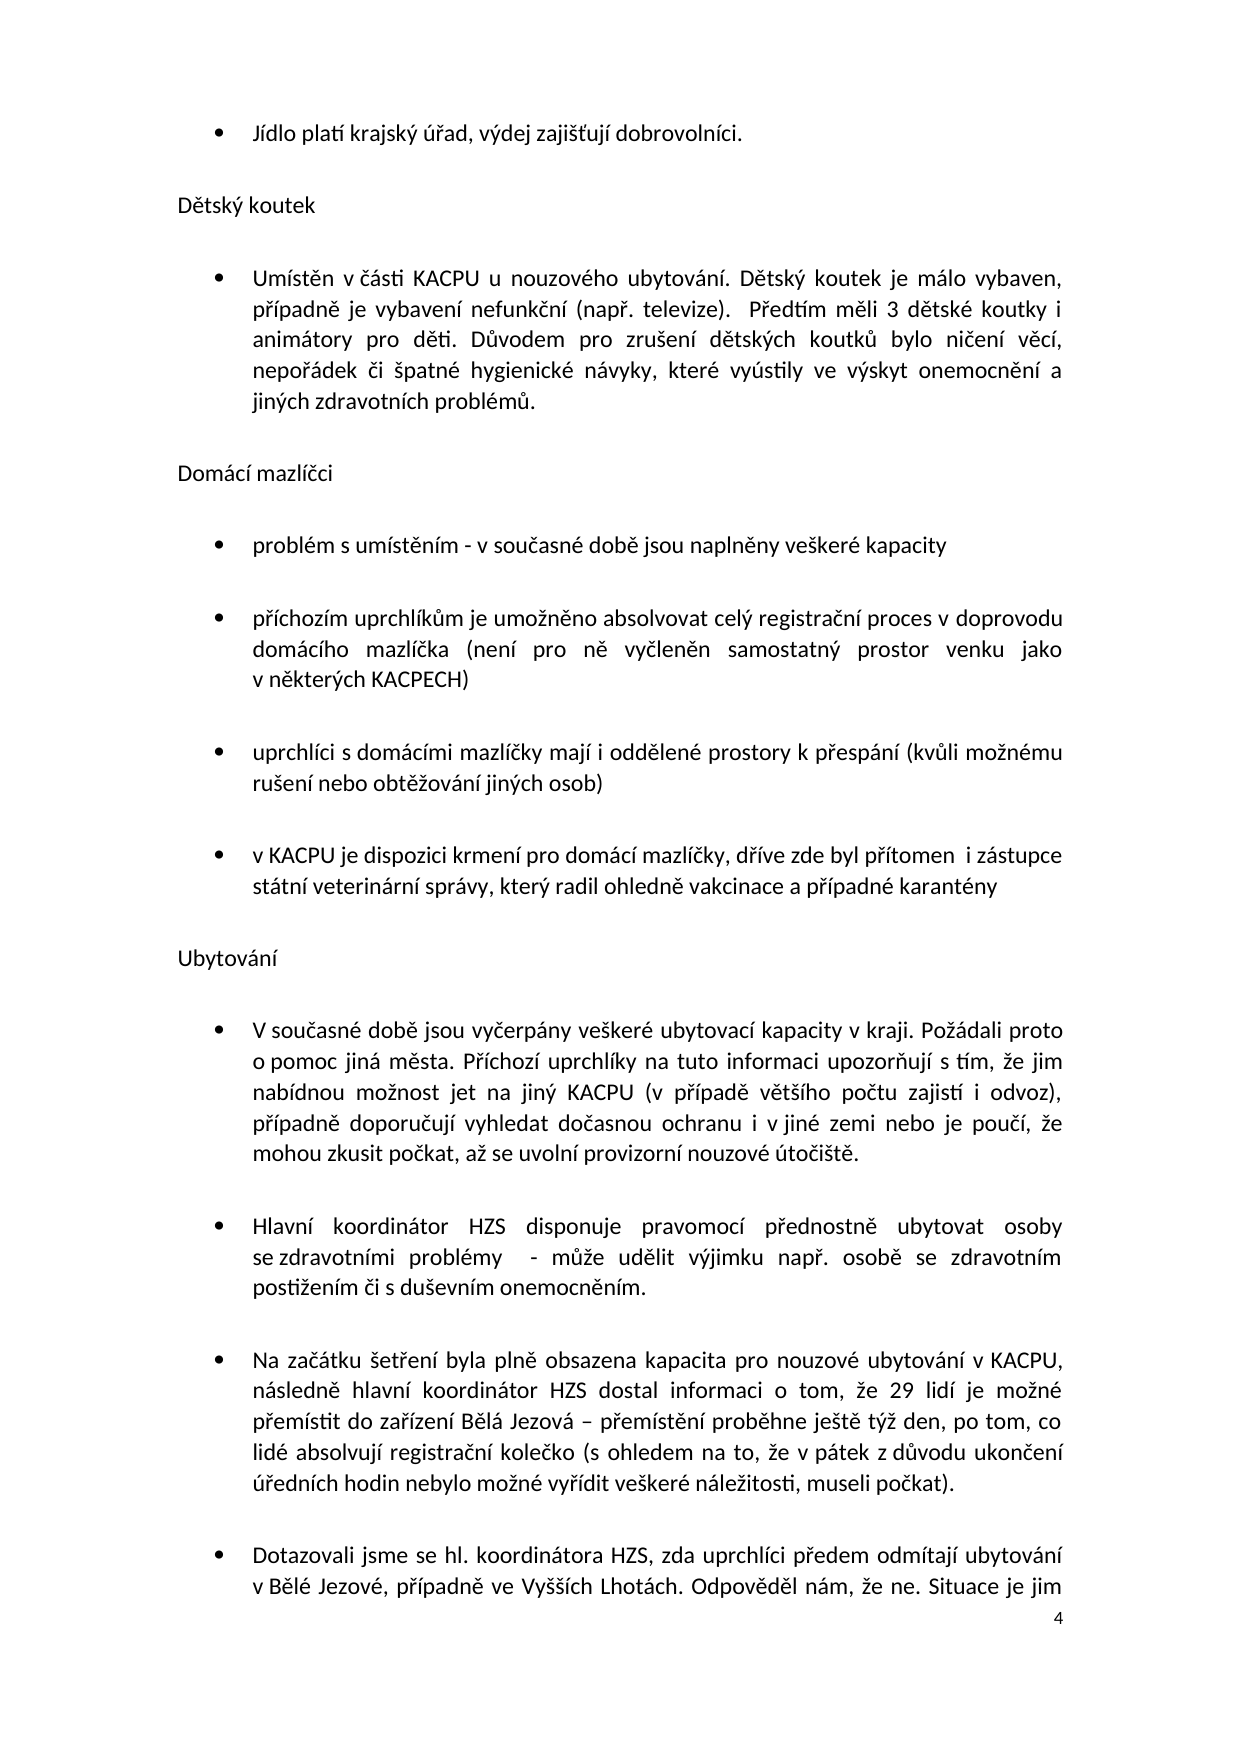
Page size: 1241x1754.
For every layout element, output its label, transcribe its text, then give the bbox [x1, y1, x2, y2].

list v KACPU je dispozici krmení pro domácí mazlíčky, dříve zde byl přítomen i zástupce státní veterinární správy, který radil ohledně vakcinace a případné karantény [215, 840, 1063, 900]
text Ubytování [177, 943, 1063, 972]
list příchozím uprchlíkům je umožněno absolvovat celý registrační proces v doprovodu domácího mazlíčka (není pro ně vyčleněn samostatný prostor venku jako v některých KACPECH) [215, 603, 1063, 694]
list Jídlo platí krajský úřad, výdej zajišťují dobrovolníci. [215, 118, 1063, 147]
list Umístěn v části KACPU u nouzového ubytování. Dětský koutek je málo vybaven, případně je vybavení nefunkční (např. televize). Předtím měli 3 dětské koutky i animátory pro děti. Důvodem pro zrušení dětských koutků bylo ničení věcí, nepořádek či špatné hygienické návyky, které vyústily ve výskyt onemocnění a jiných zdravotních problémů. [215, 263, 1063, 415]
list Hlavní koordinátor HZS disponuje pravomocí přednostně ubytovat osoby se zdravotními problémy - může udělit výjimku např. osobě se zdravotním postižením či s duševním onemocněním. [215, 1211, 1063, 1302]
list Na začátku šetření byla plně obsazena kapacita pro nouzové ubytování v KACPU, následně hlavní koordinátor HZS dostal informaci o tom, že 29 lidí je možné přemístit do zařízení Bělá Jezová – přemístění proběhne ještě týž den, po tom, co lidé absolvují registrační kolečko (s ohledem na to, že v pátek z důvodu ukončení úředních hodin nebylo možné vyřídit veškeré náležitosti, museli počkat). [215, 1345, 1063, 1497]
list uprchlíci s domácími mazlíčky mají i oddělené prostory k přespání (kvůli možnému rušení nebo obtěžování jiných osob) [215, 737, 1063, 797]
list problém s umístěním - v současné době jsou naplněny veškeré kapacity [215, 531, 1063, 560]
text Dětský koutek [177, 191, 1063, 220]
list Dotazovali jsme se hl. koordinátora HZS, zda uprchlíci předem odmítají ubytování v Bělé Jezové, případně ve Vyšších Lhotách. Odpověděl nám, že ne. Situace je jim [215, 1540, 1063, 1600]
list V současné době jsou vyčerpány veškeré ubytovací kapacity v kraji. Požádali proto o pomoc jiná města. Příchozí uprchlíky na tuto informaci upozorňují s tím, že jim nabídnou možnost jet na jiný KACPU (v případě většího počtu zajistí i odvoz), případně doporučují vyhledat dočasnou ochranu i v jiné zemi nebo je poučí, že mohou zkusit počkat, až se uvolní provizorní nouzové útočiště. [215, 1016, 1063, 1168]
text Domácí mazlíčci [177, 458, 1063, 487]
